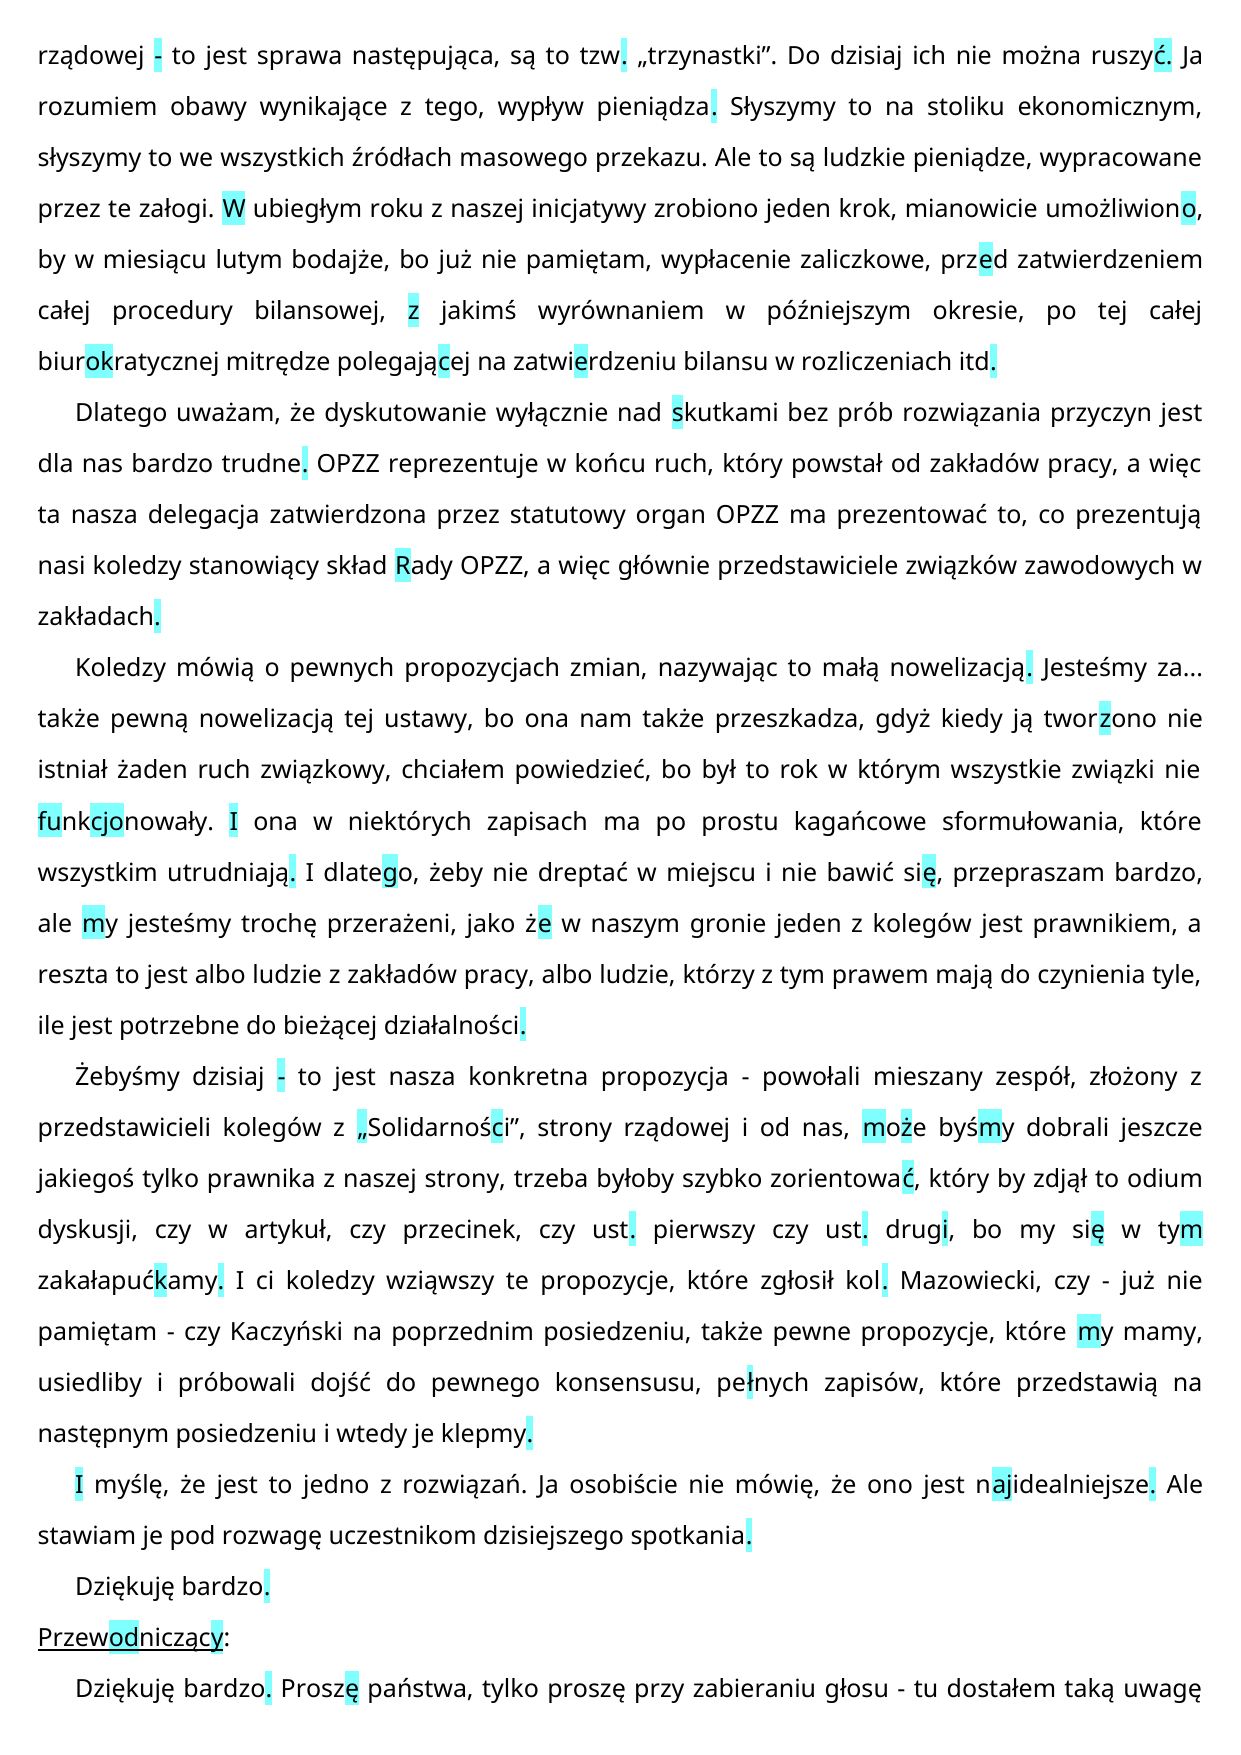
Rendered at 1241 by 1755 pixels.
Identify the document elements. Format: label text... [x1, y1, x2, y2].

text Dziękuję bardzo. [37, 1569, 1203, 1603]
text I myślę, że jest to jedno z rozwiązań. Ja osobiście nie mówię, że ono jest najidealniejsze. Ale stawiam je pod rozwagę uczestnikom dzisiejszego spotkania. [37, 1467, 1203, 1552]
text Przewodniczący: [37, 1620, 1203, 1654]
text Dziękuję bardzo. Proszę państwa, tylko proszę przy zabieraniu głosu - tu dostałem taką uwagę [37, 1671, 1203, 1705]
text Dlatego uważam, że dyskutowanie wyłącznie nad skutkami bez prób rozwiązania przyczyn jest dla nas bardzo trudne. OPZZ reprezentuje w końcu ruch, który powstał od zakładów pracy, a więc ta nasza delegacja zatwierdzona przez statutowy organ OPZZ ma prezentować to, co prezentują nasi koledzy stanowiący skład Rady OPZZ, a więc głównie przedstawiciele związków zawodowych w zakładach. [37, 395, 1203, 633]
text Koledzy mówią o pewnych propozycjach zmian, nazywając to małą nowelizacją. Jesteśmy za... także pewną nowelizacją tej ustawy, bo ona nam także przeszkadza, gdyż kiedy ją tworzono nie istniał żaden ruch związkowy, chciałem powiedzieć, bo był to rok w którym wszystkie związki nie funkcjonowały. I ona w niektórych zapisach ma po prostu kagańcowe sformułowania, które wszystkim utrudniają. I dlatego, żeby nie dreptać w miejscu i nie bawić się, przepraszam bardzo, ale my jesteśmy trochę przerażeni, jako że w naszym gronie jeden z kolegów jest prawnikiem, a reszta to jest albo ludzie z zakładów pracy, albo ludzie, którzy z tym prawem mają do czynienia tyle, ile jest potrzebne do bieżącej działalności. [37, 650, 1203, 1041]
text Żebyśmy dzisiaj - to jest nasza konkretna propozycja - powołali mieszany zespół, złożony z przedstawicieli kolegów z „Solidarności”, strony rządowej i od nas, może byśmy dobrali jeszcze jakiegoś tylko prawnika z naszej strony, trzeba byłoby szybko zorientować, który by zdjął to odium dyskusji, czy w artykuł, czy przecinek, czy ust. pierwszy czy ust. drugi, bo my się w tym zakałapućkamy. I ci koledzy wziąwszy te propozycje, które zgłosił kol. Mazowiecki, czy - już nie pamiętam - czy Kaczyński na poprzednim posiedzeniu, także pewne propozycje, które my mamy, usiedliby i próbowali dojść do pewnego konsensusu, pełnych zapisów, które przedstawią na następnym posiedzeniu i wtedy je klepmy. [37, 1058, 1203, 1450]
text rządowej - to jest sprawa następująca, są to tzw. „trzynastki”. Do dzisiaj ich nie można ruszyć. Ja rozumiem obawy wynikające z tego, wypływ pieniądza. Słyszymy to na stoliku ekonomicznym, słyszymy to we wszystkich źródłach masowego przekazu. Ale to są ludzkie pieniądze, wypracowane przez te załogi. W ubiegłym roku z naszej inicjatywy zrobiono jeden krok, mianowicie umożliwiono, by w miesiącu lutym bodajże, bo już nie pamiętam, wypłacenie zaliczkowe, przed zatwierdzeniem całej procedury bilansowej, z jakimś wyrównaniem w późniejszym okresie, po tej całej biurokratycznej mitrędze polegającej na zatwierdzeniu bilansu w rozliczeniach itd. [37, 37, 1203, 378]
